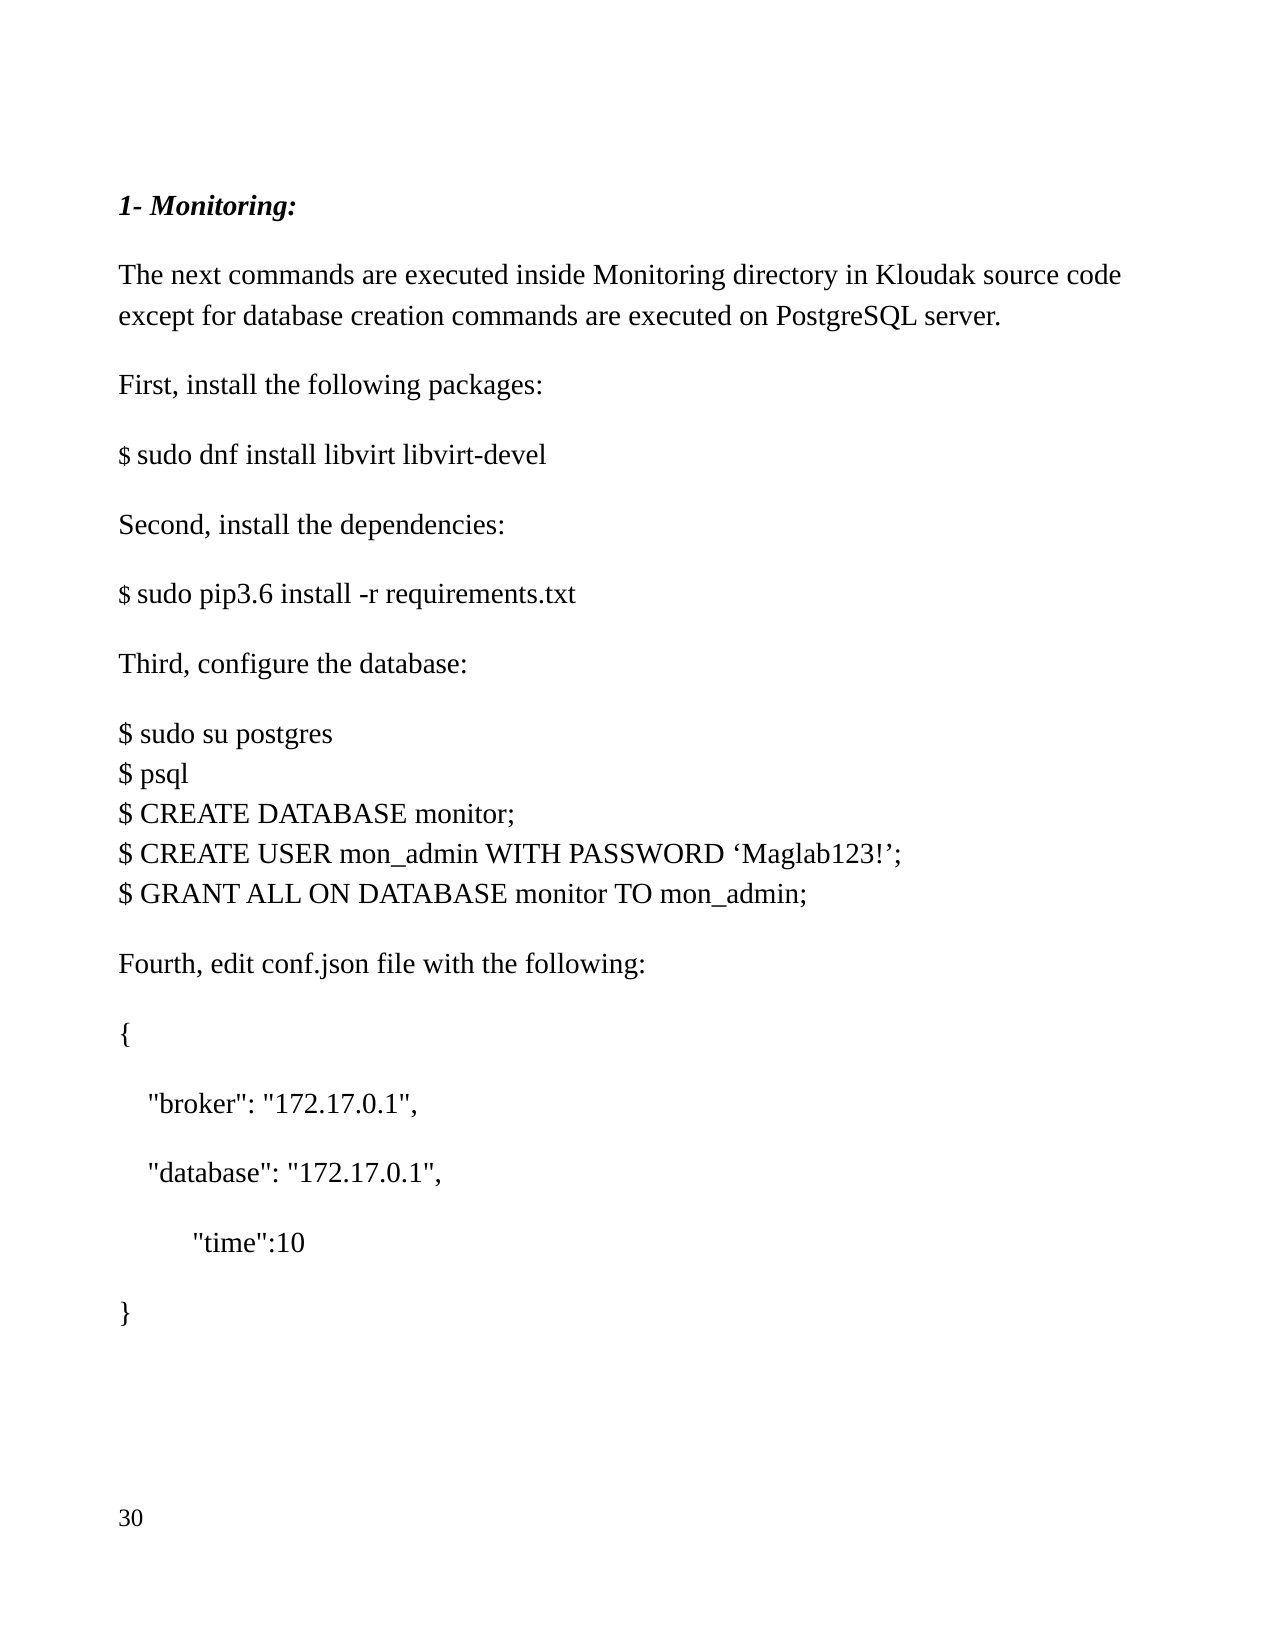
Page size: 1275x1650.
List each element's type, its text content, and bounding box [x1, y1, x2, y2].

text $ sudo pip3.6 install -r requirements.txt [118, 576, 1157, 610]
text "database": "172.17.0.1", [118, 1155, 1157, 1189]
text "broker": "172.17.0.1", [118, 1086, 1157, 1119]
text { [118, 1016, 1157, 1049]
text } [118, 1295, 1157, 1328]
text $ sudo su postgres $ psql $ CREATE DATABASE monitor; $ CREATE USER mon_admin WITH PASSWORD ‘Maglab123!’; $ GRANT ALL ON DATABASE monitor TO mon_admin; [118, 716, 1157, 910]
text Third, configure the database: [118, 646, 1157, 680]
text "time":10 [118, 1225, 1157, 1259]
text The next commands are executed inside Monitoring directory in Kloudak source code except for database creation commands are executed on PostgreSQL server. [118, 257, 1157, 331]
text Second, install the dependencies: [118, 507, 1157, 540]
text First, install the following packages: [118, 367, 1157, 401]
text 1- Monitoring: [118, 188, 1157, 221]
text Fourth, edit conf.json file with the following: [118, 946, 1157, 980]
text $ sudo dnf install libvirt libvirt-devel [118, 437, 1157, 471]
